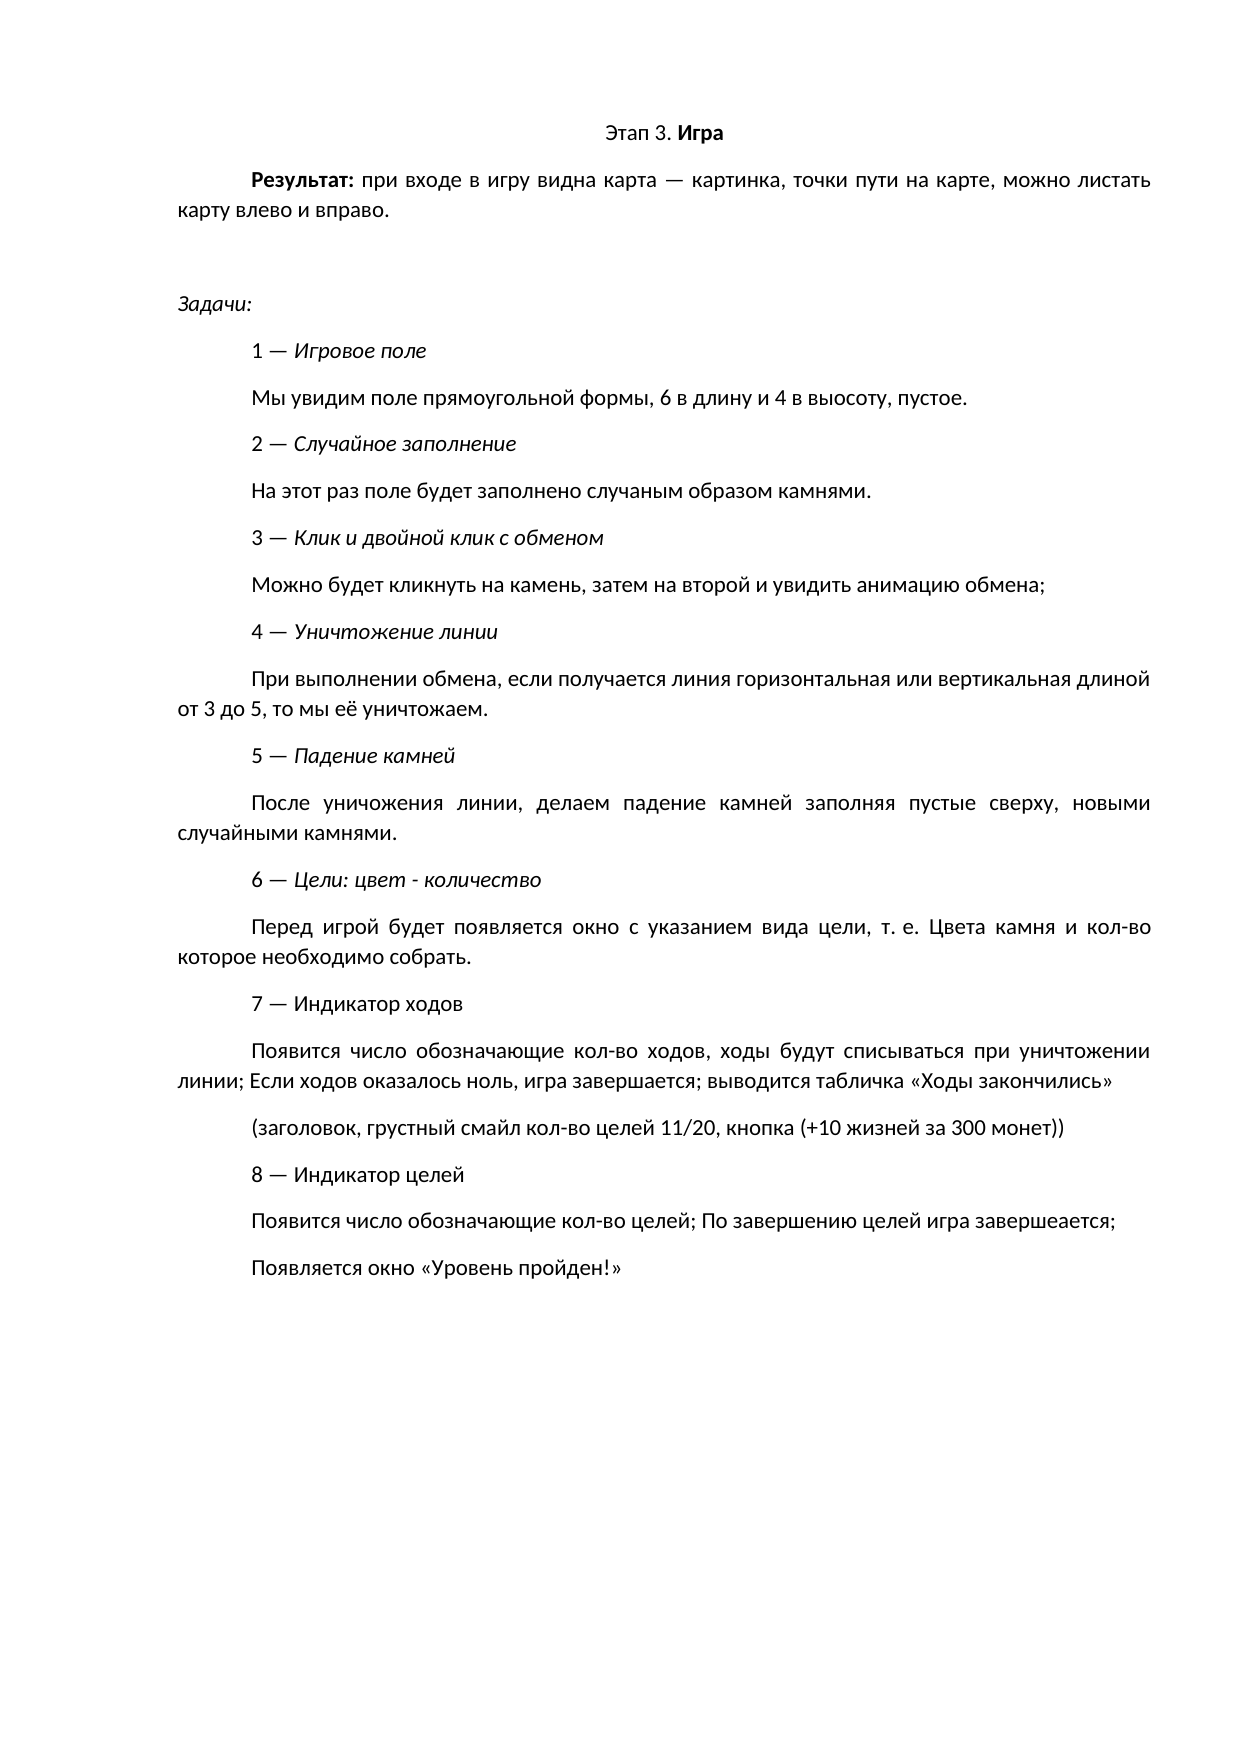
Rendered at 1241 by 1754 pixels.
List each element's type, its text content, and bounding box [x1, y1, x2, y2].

text Перед игрой будет появляется окно с указанием вида цели, т. е. Цвета камня и кол-во которое необходимо собрать. [177, 912, 1152, 970]
text Задачи: [177, 289, 1152, 317]
text 3 — Клик и двойной клик с обменом [177, 523, 1152, 551]
text 5 — Падение камней [177, 741, 1152, 769]
text Результат: при входе в игру видна карта — картинка, точки пути на карте, можно листать карту влево и вправо. [177, 165, 1152, 223]
text После уничожения линии, делаем падение камней заполняя пустые сверху, новыми случайными камнями. [177, 788, 1152, 846]
text 4 — Уничтожение линии [177, 617, 1152, 645]
text 2 — Случайное заполнение [177, 429, 1152, 458]
text Можно будет кликнуть на камень, затем на второй и увидить анимацию обмена; [177, 570, 1152, 598]
text 7 — Индикатор ходов [177, 989, 1152, 1017]
text При выполнении обмена, если получается линия горизонтальная или вертикальная длиной от 3 до 5, то мы её уничтожаем. [177, 664, 1152, 722]
text (заголовок, грустный смайл кол-во целей 11/20, кнопка (+10 жизней за 300 монет)) [177, 1113, 1152, 1141]
text Появляется окно «Уровень пройден!» [177, 1253, 1152, 1282]
text 6 — Цели: цвет - количество [177, 865, 1152, 893]
text 1 — Игровое поле [177, 336, 1152, 364]
text Этап 3. Игра [177, 118, 1152, 146]
text Появится число обозначающие кол-во целей; По завершению целей игра завершеается; [177, 1207, 1152, 1235]
text На этот раз поле будет заполнено случаным образом камнями. [177, 476, 1152, 504]
text Мы увидим поле прямоугольной формы, 6 в длину и 4 в выосоту, пустое. [177, 383, 1152, 411]
text Появится число обозначающие кол-во ходов, ходы будут списываться при уничтожении линии; Если ходов оказалось ноль, игра завершается; выводится табличка «Ходы закончились» [177, 1036, 1152, 1094]
text 8 — Индикатор целей [177, 1160, 1152, 1188]
